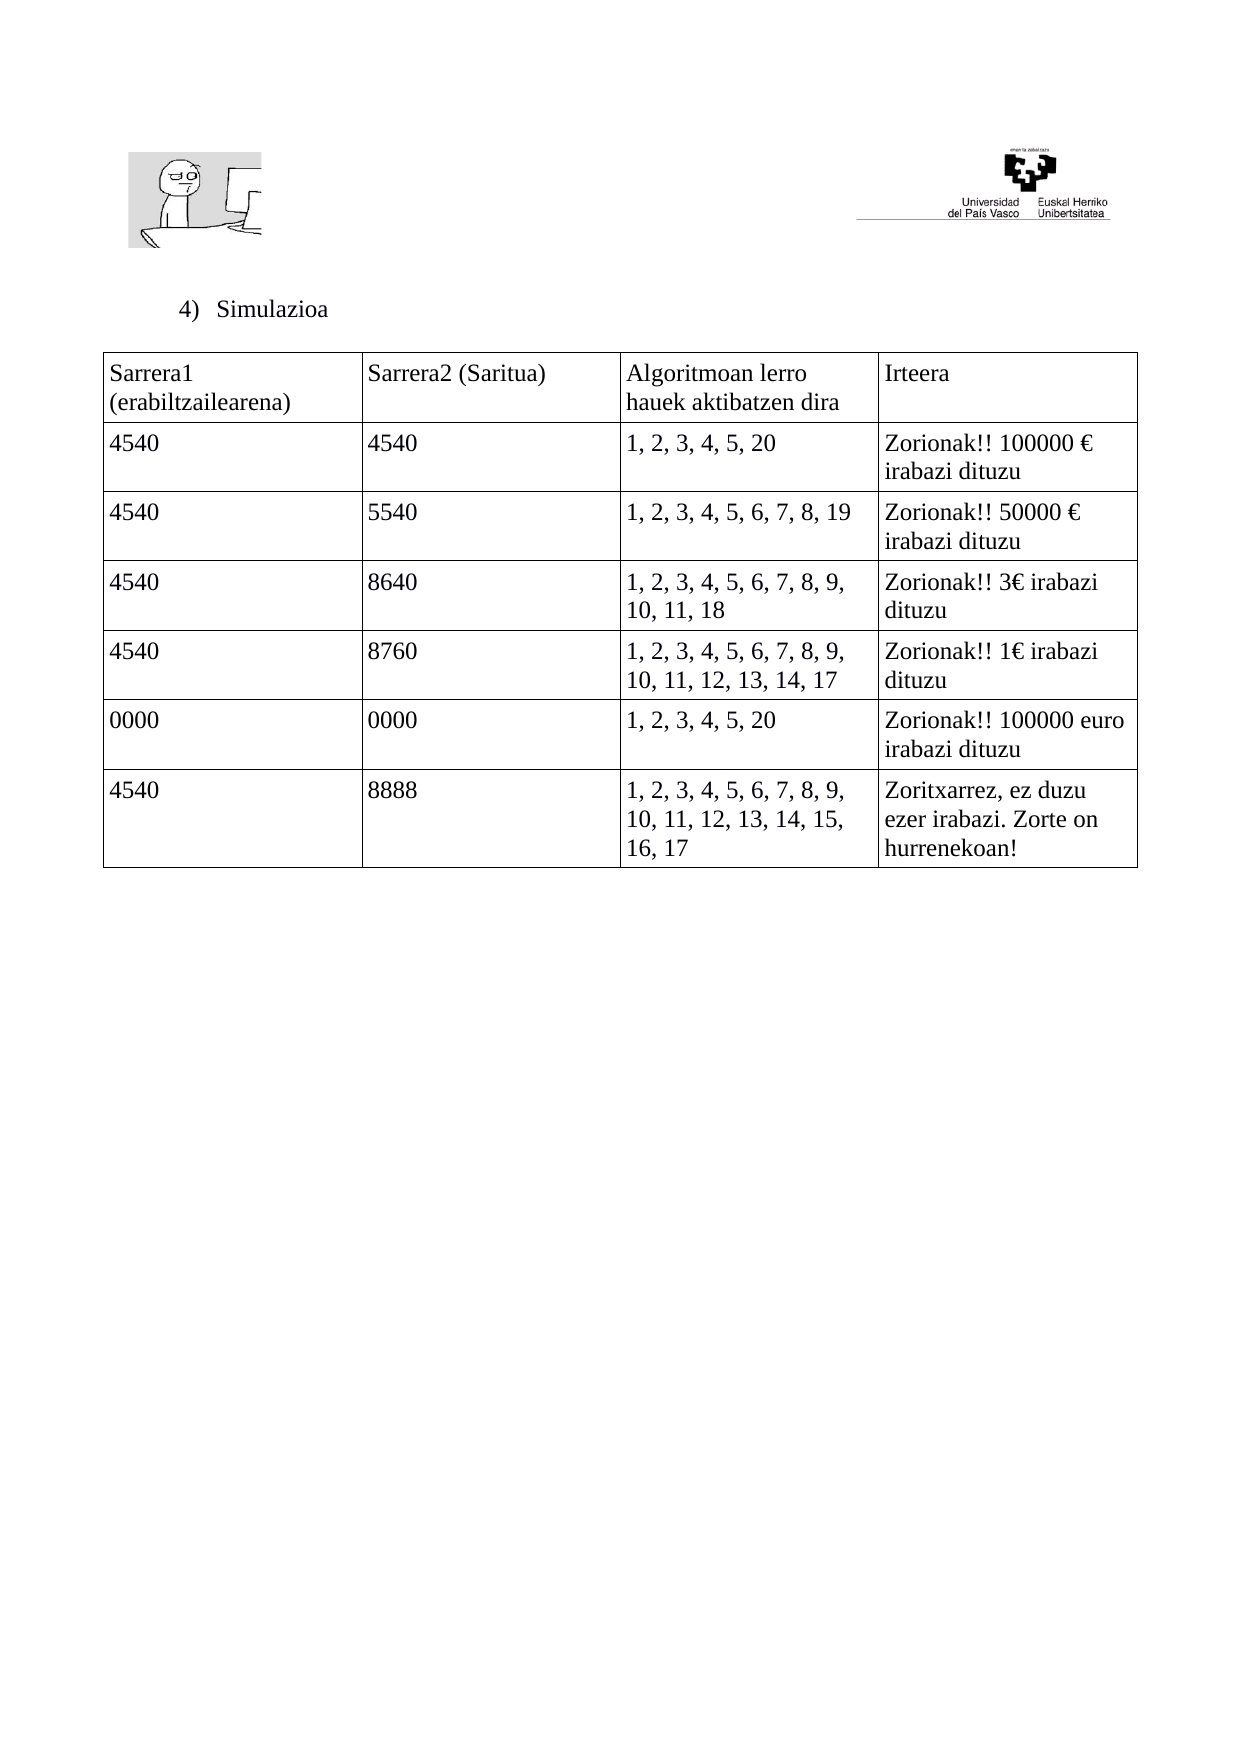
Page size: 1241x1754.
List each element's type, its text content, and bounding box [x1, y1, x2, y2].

table_header Sarrera2 (Saritua) [363, 353, 620, 421]
table_cell 1, 2, 3, 4, 5, 6, 7, 8, 19 [621, 492, 878, 560]
table_cell Zorionak!! 100000 € irabazi dituzu [879, 423, 1137, 491]
table_cell Zorionak!! 3€ irabazi dituzu [879, 561, 1137, 630]
table_cell Zoritxarrez, ez duzu ezer irabazi. Zorte on hurrenekoan! [879, 770, 1137, 867]
table_cell 4540 [104, 561, 362, 630]
table_cell Zorionak!! 1€ irabazi dituzu [879, 631, 1137, 699]
table_cell 8640 [363, 561, 620, 630]
table_cell 1, 2, 3, 4, 5, 6, 7, 8, 9, 10, 11, 12, 13, 14, 17 [621, 631, 878, 699]
table_cell Zorionak!! 100000 euro irabazi dituzu [879, 700, 1137, 769]
table_cell 0000 [104, 700, 362, 769]
table_cell 1, 2, 3, 4, 5, 6, 7, 8, 9, 10, 11, 12, 13, 14, 15, 16, 17 [621, 770, 878, 867]
table_cell 1, 2, 3, 4, 5, 6, 7, 8, 9, 10, 11, 18 [621, 561, 878, 630]
table_cell 8888 [363, 770, 620, 867]
table_header Sarrera1 (erabiltzailearena) [104, 353, 362, 421]
table_cell 4540 [104, 770, 362, 867]
table_cell 4540 [104, 492, 362, 560]
table_header Algoritmoan lerro hauek aktibatzen dira [621, 353, 878, 421]
table_cell 1, 2, 3, 4, 5, 20 [621, 423, 878, 491]
table_cell Zorionak!! 50000 € irabazi dituzu [879, 492, 1137, 560]
table_cell 4540 [104, 423, 362, 491]
table_cell 8760 [363, 631, 620, 699]
list Simulazioa [178, 294, 1137, 323]
table_cell 4540 [363, 423, 620, 491]
table_cell 1, 2, 3, 4, 5, 20 [621, 700, 878, 769]
table_cell 4540 [104, 631, 362, 699]
table_cell 5540 [363, 492, 620, 560]
table_header Irteera [879, 353, 1137, 421]
table_cell 0000 [363, 700, 620, 769]
